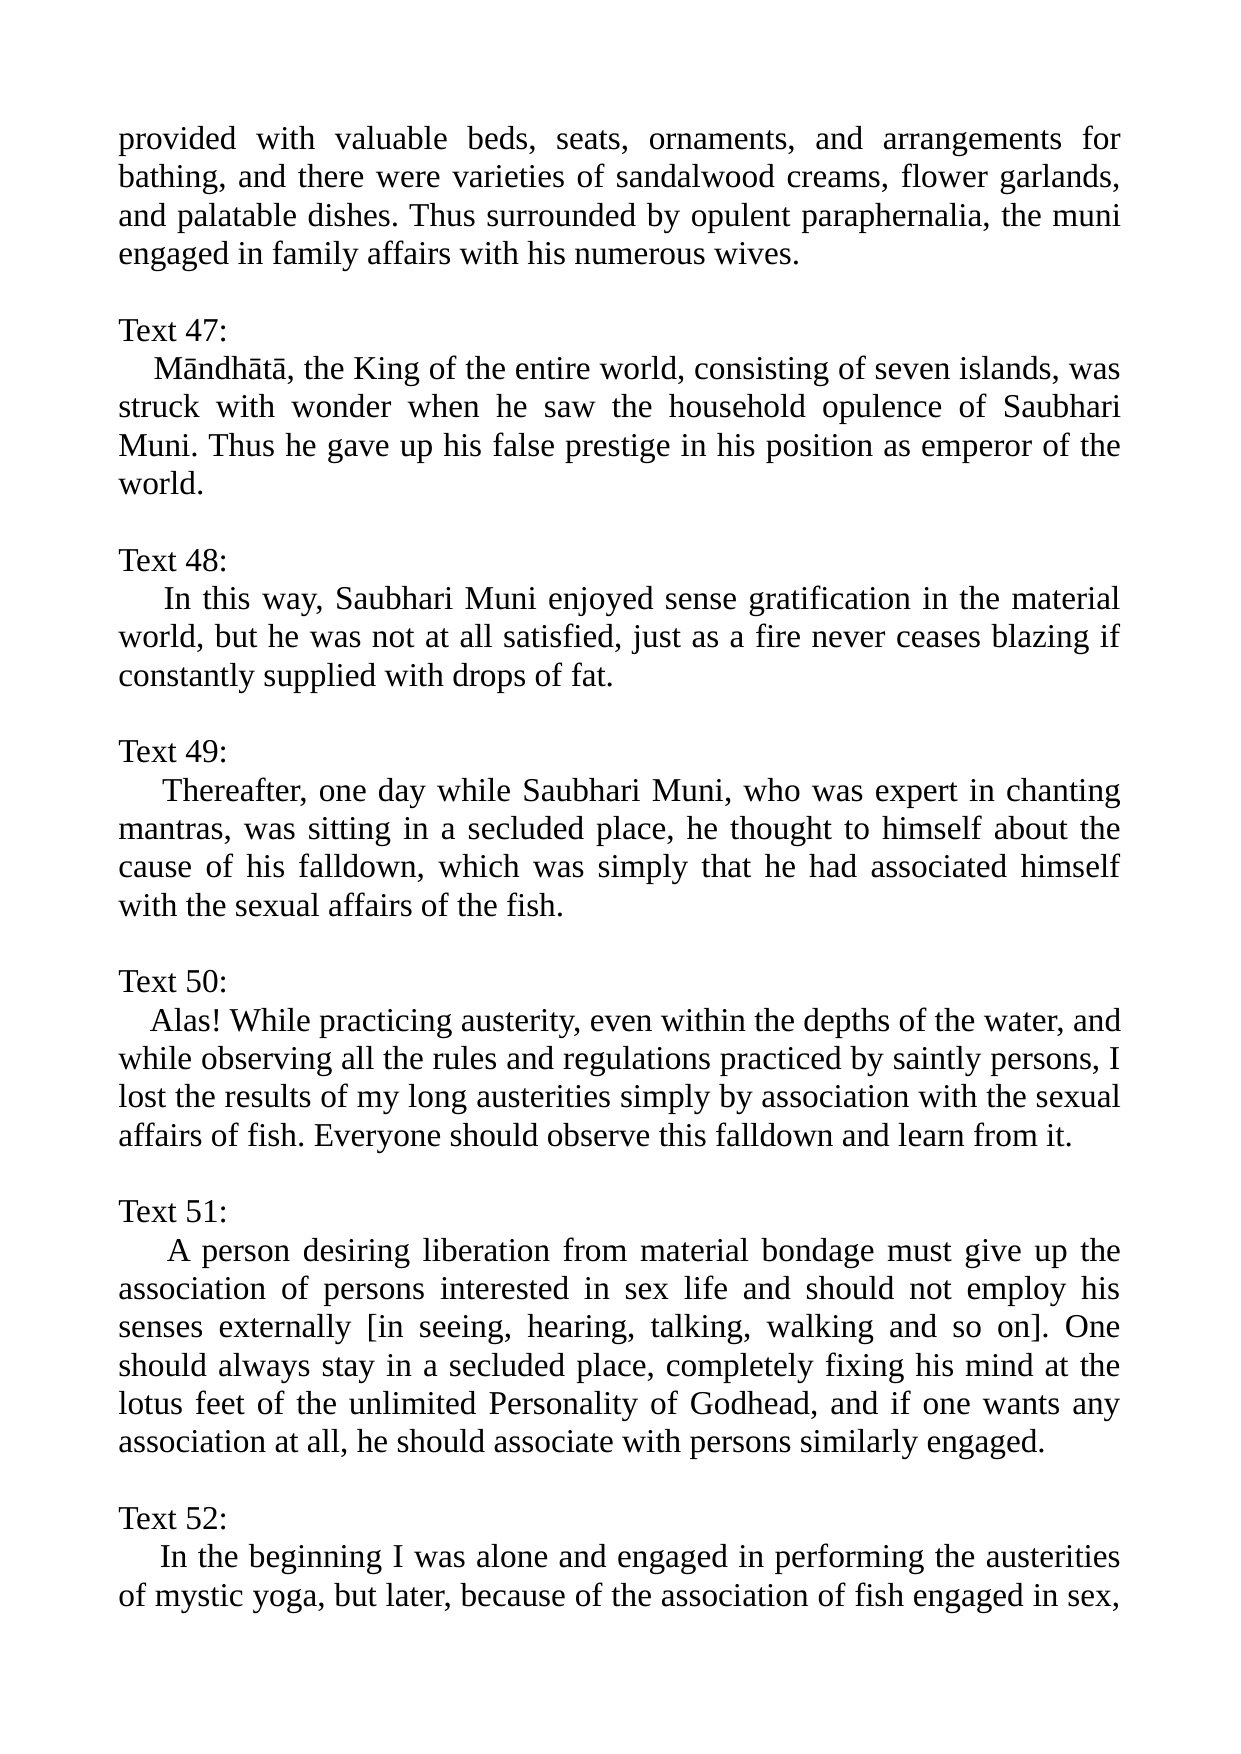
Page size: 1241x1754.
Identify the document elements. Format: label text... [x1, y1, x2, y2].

text In this way, Saubhari Muni enjoyed sense gratification in the material world, but he was not at all satisfied, just as a fire never ceases blazing if constantly supplied with drops of fat. [118, 578, 1122, 693]
text Māndhātā, the King of the entire world, consisting of seven islands, was struck with wonder when he saw the household opulence of Saubhari Muni. Thus he gave up his false prestige in his position as emperor of the world. [118, 348, 1122, 501]
text In the beginning I was alone and engaged in performing the austerities of mystic yoga, but later, because of the association of fish engaged in sex, [118, 1536, 1122, 1613]
text provided with valuable beds, seats, ornaments, and arrangements for bathing, and there were varieties of sandalwood creams, flower garlands, and palatable dishes. Thus surrounded by opulent paraphernalia, the muni engaged in family affairs with his numerous wives. [118, 118, 1122, 271]
text Text 52: [118, 1498, 1122, 1536]
text A person desiring liberation from material bondage must give up the association of persons interested in sex life and should not employ his senses externally [in seeing, hearing, talking, walking and so on]. One should always stay in a secluded place, completely fixing his mind at the lotus feet of the unlimited Personality of Godhead, and if one wants any association at all, he should associate with persons similarly engaged. [118, 1230, 1122, 1460]
text Thereafter, one day while Saubhari Muni, who was expert in chanting mantras, was sitting in a secluded place, he thought to himself about the cause of his falldown, which was simply that he had associated himself with the sexual affairs of the fish. [118, 770, 1122, 923]
text Alas! While practicing austerity, even within the depths of the water, and while observing all the rules and regulations practiced by saintly persons, I lost the results of my long austerities simply by association with the sexual affairs of fish. Everyone should observe this falldown and learn from it. [118, 1000, 1122, 1153]
text Text 47: [118, 310, 1122, 348]
text Text 49: [118, 731, 1122, 770]
text Text 51: [118, 1191, 1122, 1230]
text Text 50: [118, 961, 1122, 1000]
text Text 48: [118, 540, 1122, 578]
